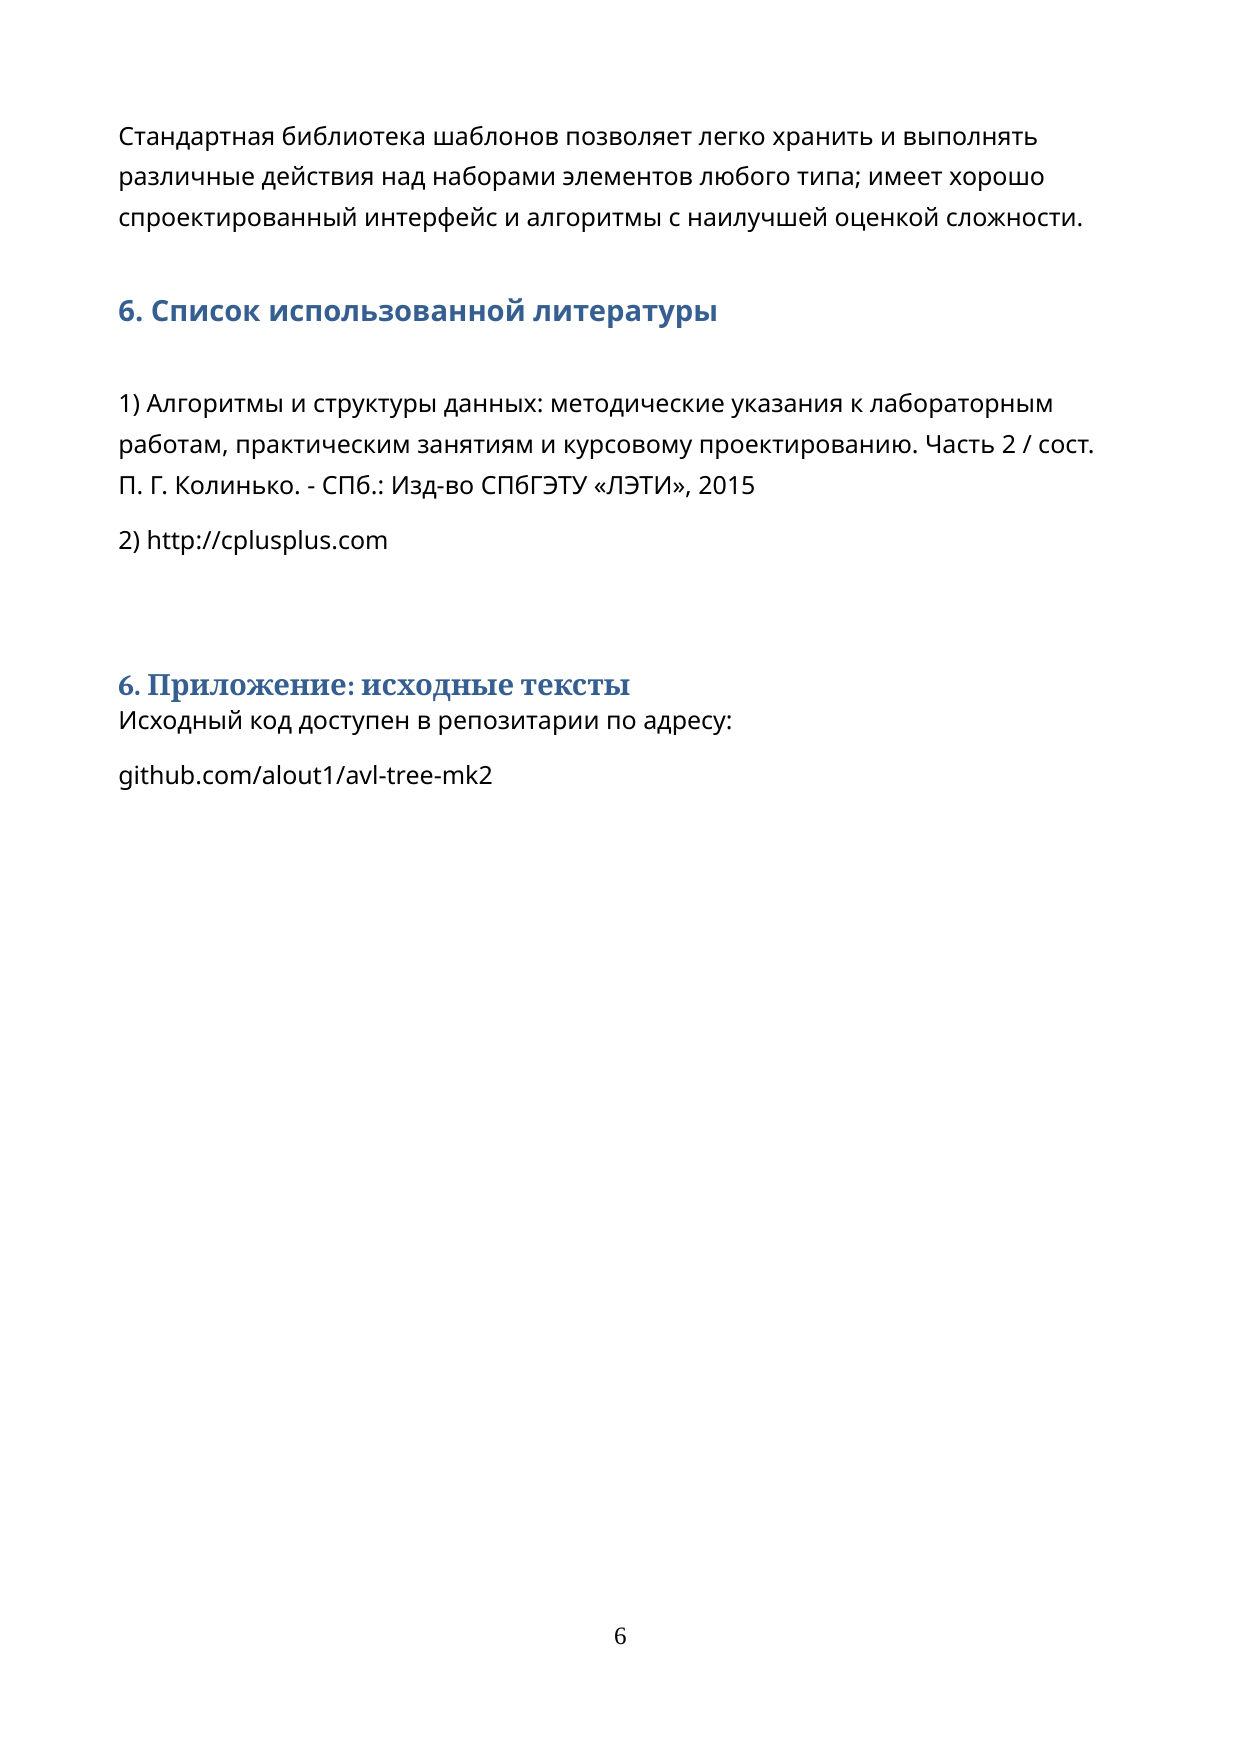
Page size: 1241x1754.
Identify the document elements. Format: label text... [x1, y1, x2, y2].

subtitle 6. Список использованной литературы [118, 291, 1122, 330]
text Стандартная библиотека шаблонов позволяет легко хранить и выполнять различные действия над наборами элементов любого типа; имеет хорошо спроектированный интерфейс и алгоритмы с наилучшей оценкой сложности. [118, 118, 1122, 234]
text github.com/alout1/avl-tree-mk2 [118, 758, 1122, 792]
text 1) Алгоритмы и структуры данных: методические указания к лабораторным работам, практическим занятиям и курсовому проектированию. Часть 2 / сост. П. Г. Колинько. - СПб.: Изд-во СПбГЭТУ «ЛЭТИ», 2015 [118, 386, 1122, 501]
subtitle 6. Приложение: исходные тексты [118, 669, 1122, 703]
text Исходный код доступен в репозитарии по адресу: [118, 703, 1122, 737]
text 2) http://cplusplus.com [118, 523, 1122, 557]
